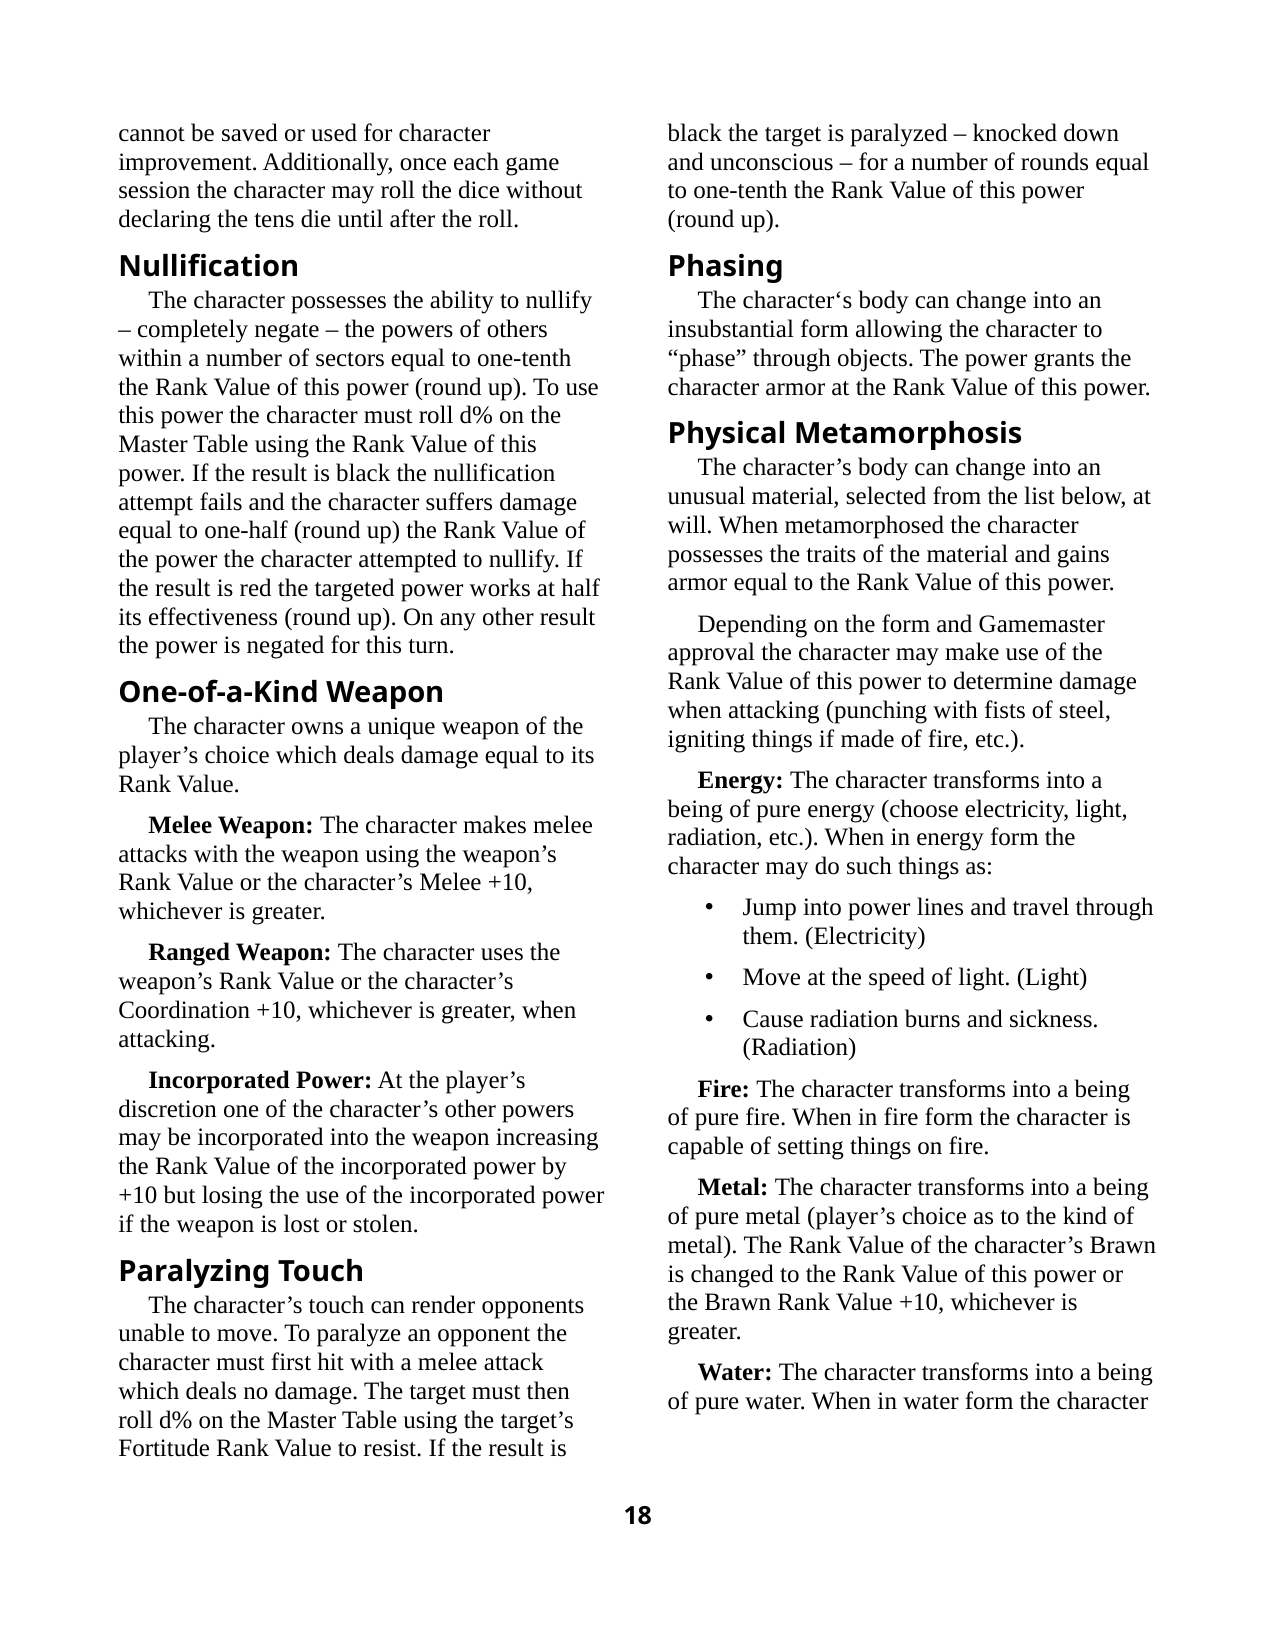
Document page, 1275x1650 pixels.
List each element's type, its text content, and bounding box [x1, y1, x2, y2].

text The character’s body can change into an unusual material, selected from the list below, at will. When metamorphosed the character possesses the traits of the material and gains armor equal to the Rank Value of this power. [667, 452, 1157, 596]
text Water: The character transforms into a being of pure water. When in water form the character [667, 1357, 1157, 1415]
text Metal: The character transforms into a being of pure metal (player’s choice as to the kind of metal). The Rank Value of the character’s Brawn is changed to the Rank Value of this power or the Brawn Rank Value +10, whichever is greater. [667, 1172, 1157, 1345]
text The character‘s body can change into an insubstantial form allowing the character to “phase” through objects. The power grants the character armor at the Rank Value of this power. [667, 285, 1157, 400]
list Jump into power lines and travel through them. (Electricity) [705, 892, 1157, 950]
text The character possesses the ability to nullify – completely negate – the powers of others within a number of sectors equal to one-tenth the Rank Value of this power (round up). To use this power the character must roll d% on the Master Table using the Rank Value of this power. If the result is black the nullification attempt fails and the character suffers damage equal to one-half (round up) the Rank Value of the power the character attempted to nullify. If the result is red the targeted power works at half its effectiveness (round up). On any other result the power is negated for this turn. [118, 285, 607, 659]
subtitle Nullification [118, 246, 607, 285]
text black the target is paralyzed – knocked down and unconscious – for a number of rounds equal to one-tenth the Rank Value of this power (round up). [667, 118, 1157, 233]
list Move at the speed of light. (Light) [705, 962, 1157, 991]
text Fire: The character transforms into a being of pure fire. When in fire form the character is capable of setting things on fire. [667, 1074, 1157, 1160]
text Melee Weapon: The character makes melee attacks with the weapon using the weapon’s Rank Value or the character’s Melee +10, whichever is greater. [118, 810, 607, 925]
subtitle One-of-a-Kind Weapon [118, 672, 607, 711]
text The character’s touch can render opponents unable to move. To paralyze an opponent the character must first hit with a melee attack which deals no damage. The target must then roll d% on the Master Table using the target’s Fortitude Rank Value to resist. If the result is [118, 1290, 607, 1462]
text The character owns a unique weapon of the player’s choice which deals damage equal to its Rank Value. [118, 711, 607, 797]
list Cause radiation burns and sickness. (Radiation) [705, 1004, 1157, 1061]
text cannot be saved or used for character improvement. Additionally, once each game session the character may roll the dice without declaring the tens die until after the roll. [118, 118, 607, 233]
subtitle Physical Metamorphosis [667, 413, 1157, 452]
text Depending on the form and Gamemaster approval the character may make use of the Rank Value of this power to determine damage when attacking (punching with fists of steel, igniting things if made of fire, etc.). [667, 609, 1157, 752]
subtitle Phasing [667, 246, 1157, 285]
text Incorporated Power: At the player’s discretion one of the character’s other powers may be incorporated into the weapon increasing the Rank Value of the incorporated power by +10 but losing the use of the incorporated power if the weapon is lost or stolen. [118, 1065, 607, 1237]
text Energy: The character transforms into a being of pure energy (choose electricity, light, radiation, etc.). When in energy form the character may do such things as: [667, 765, 1157, 880]
subtitle Paralyzing Touch [118, 1250, 607, 1290]
text Ranged Weapon: The character uses the weapon’s Rank Value or the character’s Coordination +10, whichever is greater, when attacking. [118, 937, 607, 1052]
